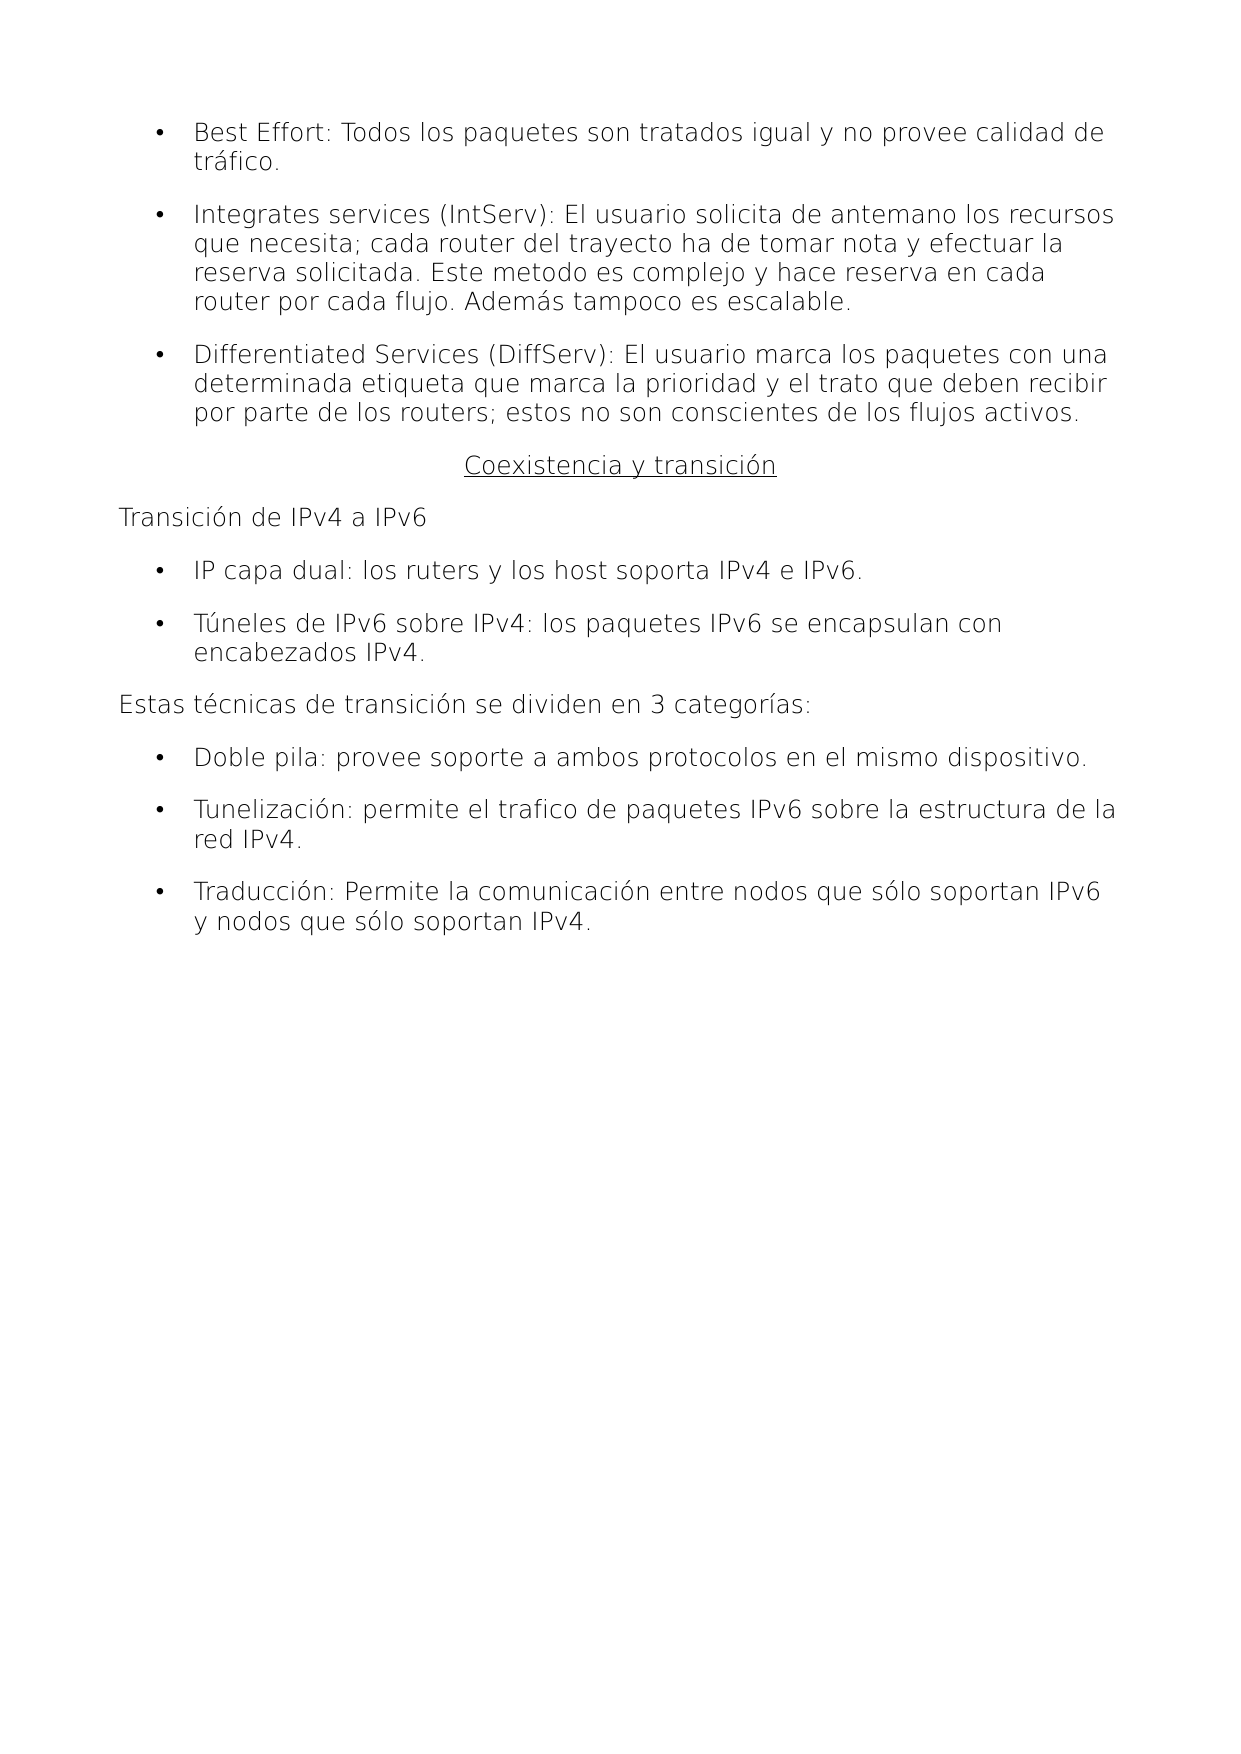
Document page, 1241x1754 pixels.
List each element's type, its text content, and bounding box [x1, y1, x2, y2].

list Tunelización: permite el trafico de paquetes IPv6 sobre la estructura de la red IPv4. [156, 796, 1122, 854]
text Estas técnicas de transición se dividen en 3 categorías: [118, 691, 1122, 720]
text Coexistencia y transición [118, 451, 1122, 480]
list Túneles de IPv6 sobre IPv4: los paquetes IPv6 se encapsulan con encabezados IPv4. [156, 609, 1122, 667]
list Traducción: Permite la comunicación entre nodos que sólo soportan IPv6 y nodos que sólo soportan IPv4. [156, 877, 1122, 936]
list IP capa dual: los ruters y los host soporta IPv4 e IPv6. [156, 556, 1122, 585]
list Differentiated Services (DiffServ): El usuario marca los paquetes con una determinada etiqueta que marca la prioridad y el trato que deben recibir por parte de los routers; estos no son conscientes de los flujos activos. [156, 340, 1122, 427]
list Integrates services (IntServ): El usuario solicita de antemano los recursos que necesita; cada router del trayecto ha de tomar nota y efectuar la reserva solicitada. Este metodo es complejo y hace reserva en cada router por cada flujo. Además tampoco es escalable. [156, 200, 1122, 317]
list Best Effort: Todos los paquetes son tratados igual y no provee calidad de tráfico. [156, 118, 1122, 176]
list Doble pila: provee soporte a ambos protocolos en el mismo dispositivo. [156, 743, 1122, 772]
text Transición de IPv4 a IPv6 [118, 503, 1122, 533]
